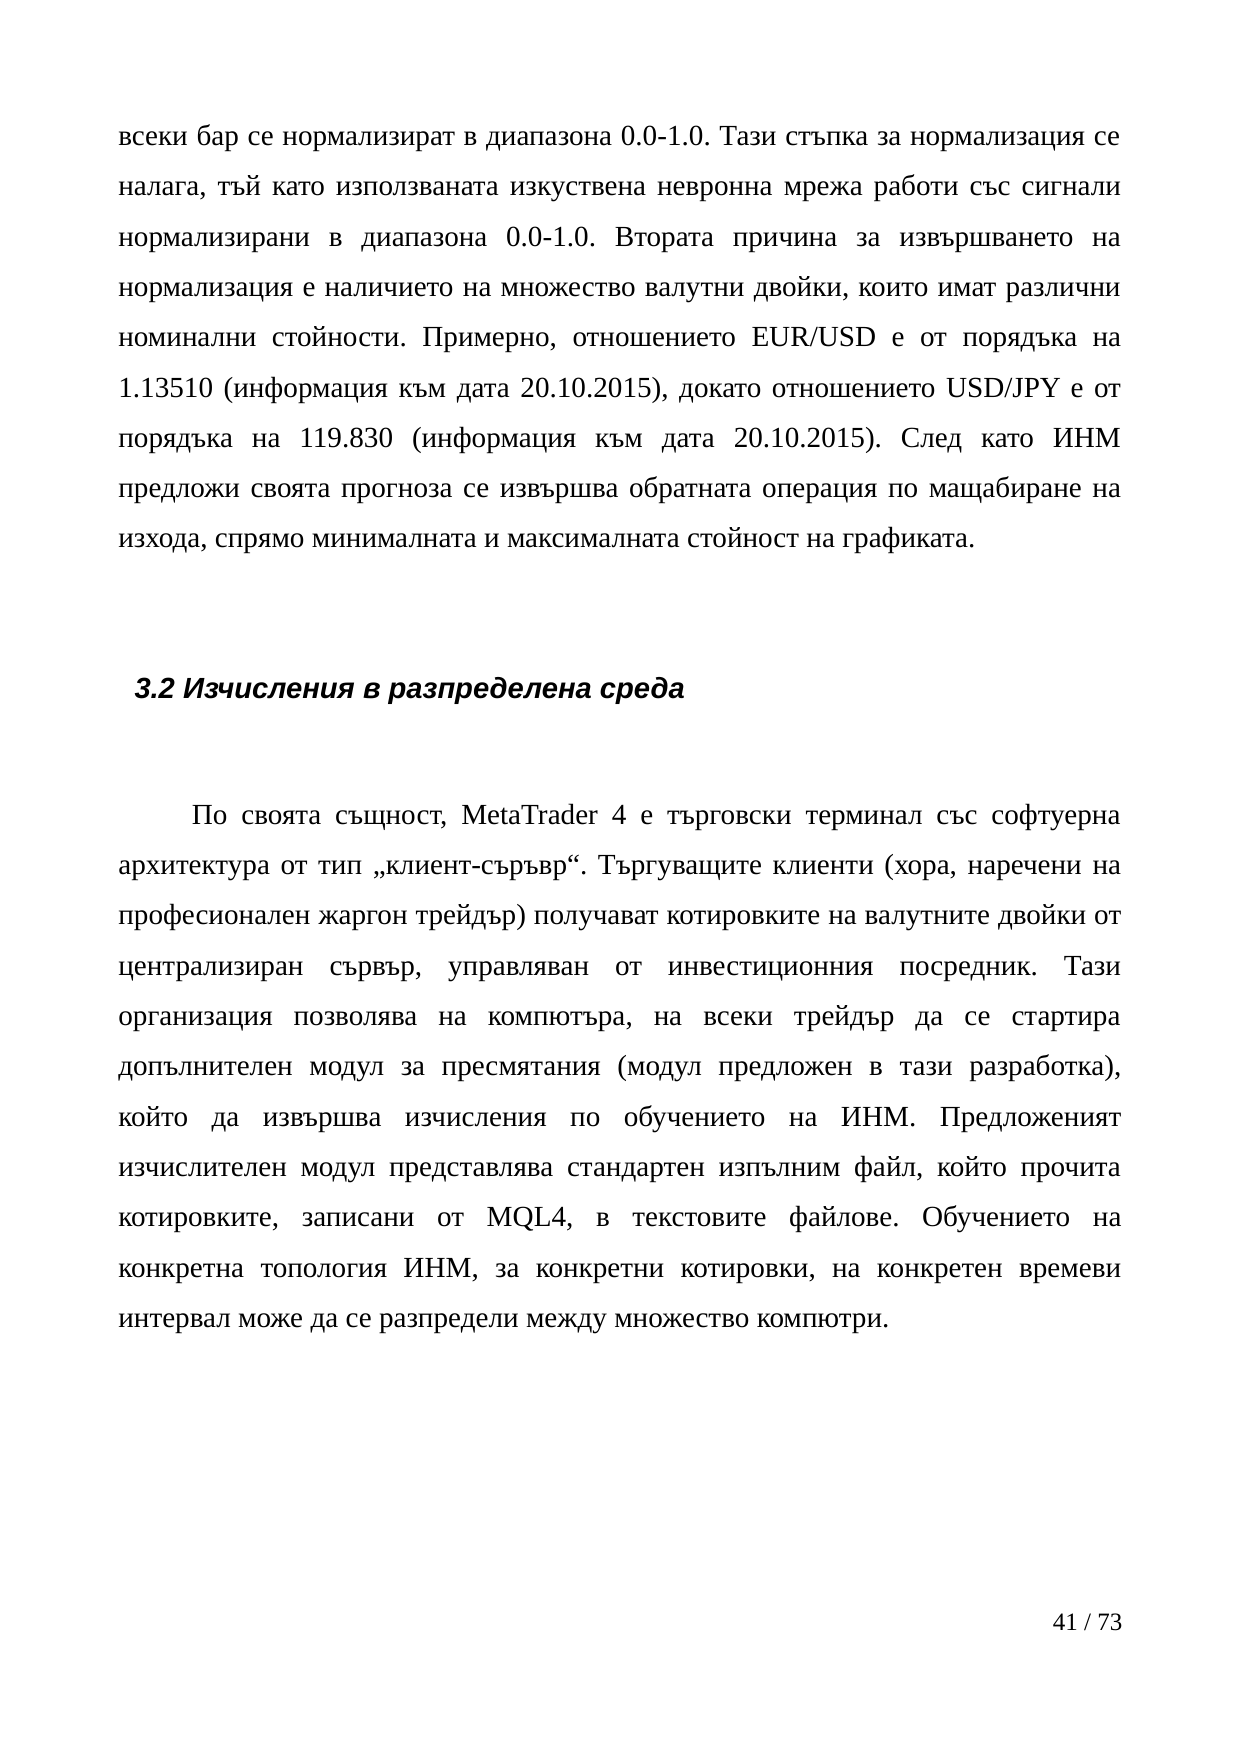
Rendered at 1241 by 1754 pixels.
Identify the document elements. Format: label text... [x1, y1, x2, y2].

text всеки бар се нормализират в диапазона 0.0-1.0. Тази стъпка за нормализация се налага, тъй като използваната изкуствена невронна мрежа работи със сигнали нормализирани в диапазона 0.0-1.0. Втората причина за извършването на нормализация е наличието на множество валутни двойки, които имат различни номинални стойности. Примерно, отношението EUR/USD е от порядъка на 1.13510 (информация към дата 20.10.2015), докато отношението USD/JPY е от порядъка на 119.830 (информация към дата 20.10.2015). След като ИНМ предложи своята прогноза се извършва обратната операция по мащабиране на изхода, спрямо минималната и максималната стойност на графиката. [118, 118, 1122, 554]
subtitle 3.2 Изчисления в разпределена среда [118, 671, 1122, 705]
text По своята същност, MetaTrader 4 е търговски терминал със софтуерна архитектура от тип „клиент-съръвр“. Търгуващите клиенти (хора, наречени на професионален жаргон трейдър) получават котировките на валутните двойки от централизиран сървър, управляван от инвестиционния посредник. Тази организация позволява на компютъра, на всеки трейдър да се стартира допълнителен модул за пресмятания (модул предложен в тази разработка), който да извършва изчисления по обучението на ИНМ. Предложеният изчислителен модул представлява стандартен изпълним файл, който прочита котировките, записани от MQL4, в текстовите файлове. Обучението на конкретна топология ИНМ, за конкретни котировки, на конкретен времеви интервал може да се разпредели между множество компютри. [118, 797, 1122, 1333]
